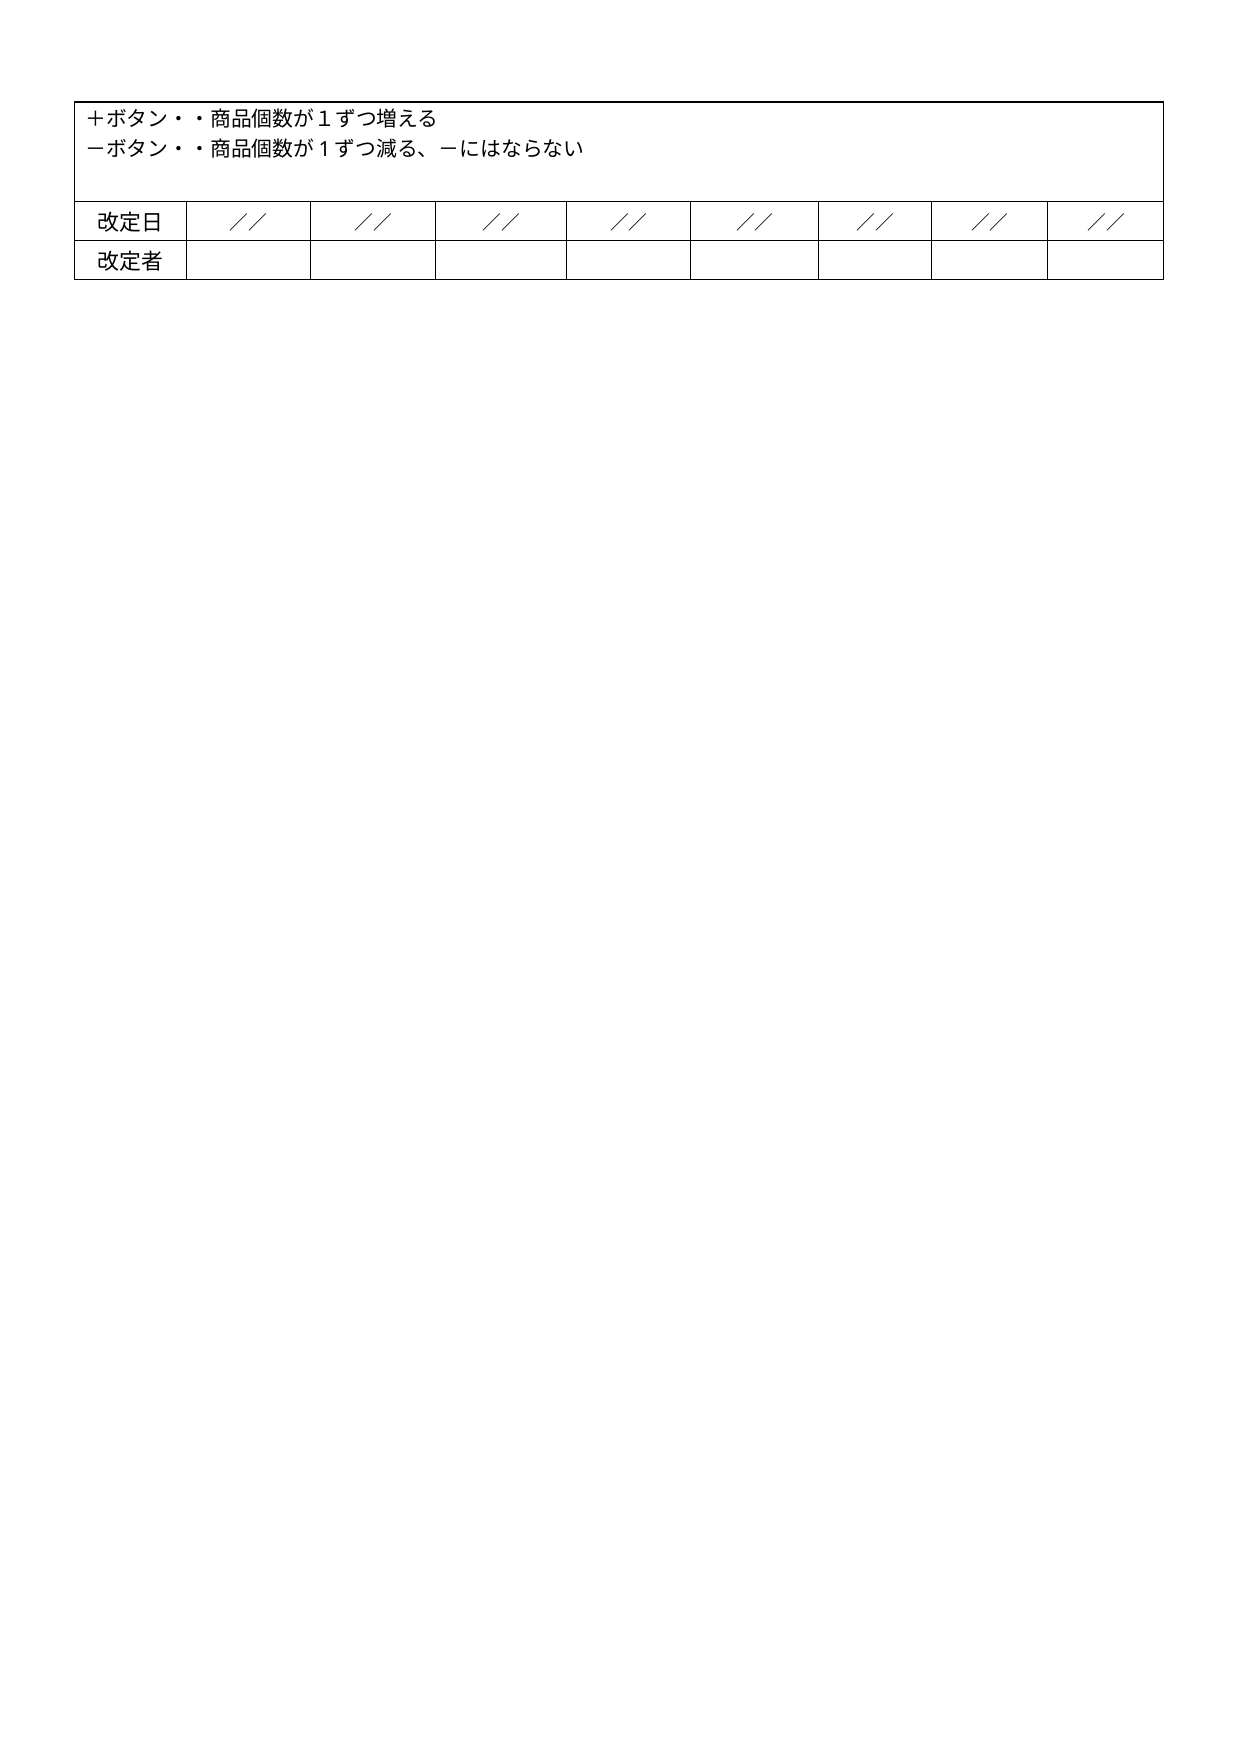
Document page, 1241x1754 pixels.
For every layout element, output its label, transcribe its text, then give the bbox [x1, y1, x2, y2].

table_cell ／／ [691, 202, 818, 240]
table_cell ／／ [567, 202, 690, 240]
table_cell 改定者 [75, 241, 186, 279]
table_cell ／／ [932, 202, 1047, 240]
table_cell [567, 241, 690, 279]
table_cell [819, 241, 931, 279]
table_cell [1048, 241, 1163, 279]
table_cell ／／ [819, 202, 931, 240]
table_cell ／／ [187, 202, 310, 240]
table_cell 改定日 [75, 202, 186, 240]
table_cell ＋ボタン・・商品個数が１ずつ増える －ボタン・・商品個数が1ずつ減る、－にはならない [75, 103, 1163, 201]
table_cell [691, 241, 818, 279]
table_cell [311, 241, 435, 279]
table_cell ／／ [436, 202, 566, 240]
table_cell [187, 241, 310, 279]
table_cell [436, 241, 566, 279]
table_cell ／／ [1048, 202, 1163, 240]
table_cell [932, 241, 1047, 279]
table_cell ／／ [311, 202, 435, 240]
